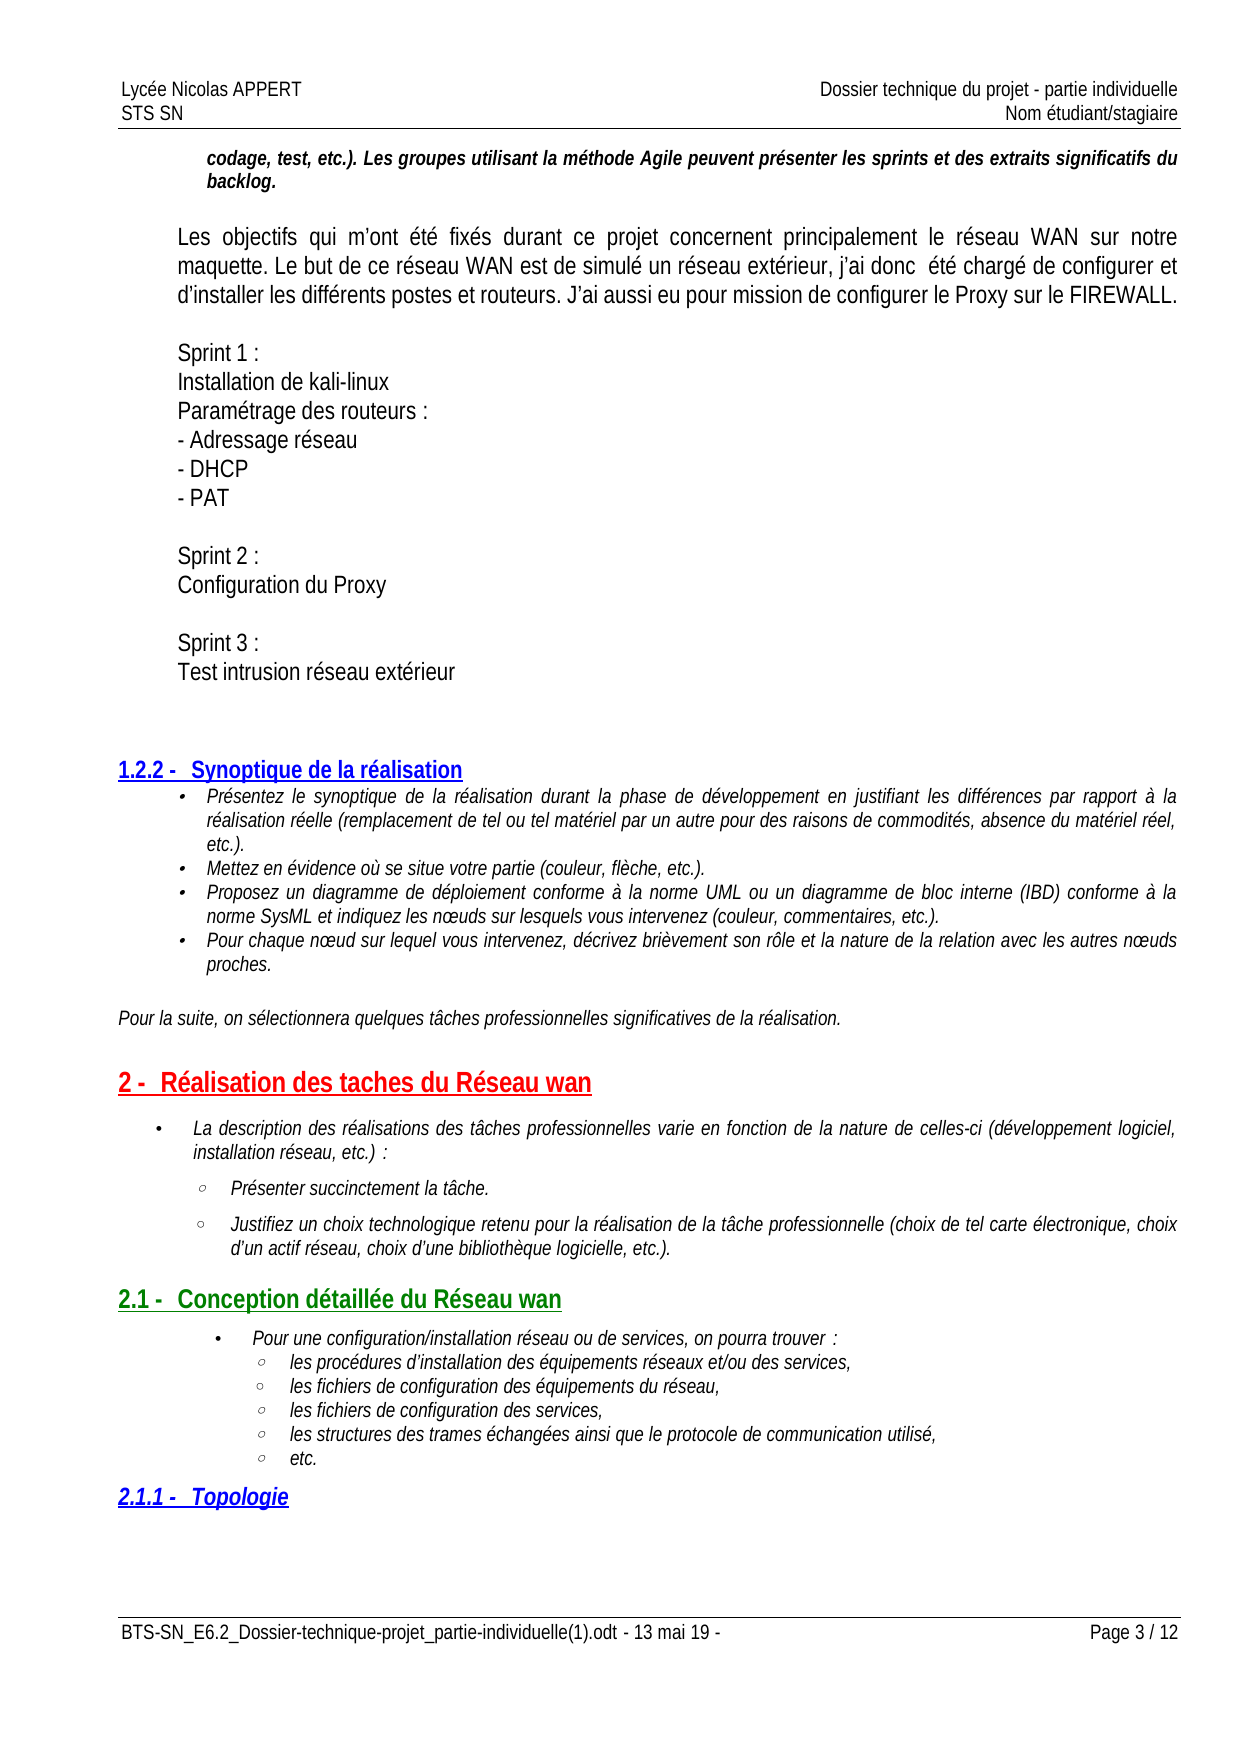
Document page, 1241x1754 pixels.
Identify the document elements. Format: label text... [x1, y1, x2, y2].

text - Adressage réseau [177, 425, 1181, 454]
list les structures des trames échangées ainsi que le protocole de communication utilisé, [252, 1422, 1181, 1446]
list codage, test, etc.). Les groupes utilisant la méthode Agile peuvent présenter les sprints et des extraits significatifs du backlog. [177, 145, 1181, 193]
list Mettez en évidence où se situe votre partie (couleur, flèche, etc.). [177, 856, 1181, 880]
text Installation de kali-linux [177, 367, 1181, 396]
text Paramétrage des routeurs : [177, 396, 1181, 425]
list les fichiers de configuration des équipements du réseau, [252, 1374, 1181, 1398]
text - DHCP [177, 454, 1181, 483]
text Configuration du Proxy [177, 570, 1181, 599]
text Pour la suite, on sélectionnera quelques tâches professionnelles significatives de la réalisation. [118, 1006, 1181, 1030]
text Sprint 2 : [177, 541, 1181, 570]
list Proposez un diagramme de déploiement conforme à la norme UML ou un diagramme de bloc interne (IBD) conforme à la norme SysML et indiquez les nœuds sur lesquels vous intervenez (couleur, commentaires, etc.). [177, 880, 1181, 928]
list etc. [252, 1446, 1181, 1470]
text Sprint 1 : [177, 338, 1181, 367]
text - PAT [177, 483, 1181, 512]
list Pour une configuration/installation réseau ou de services, on pourra trouver : [215, 1326, 1181, 1350]
text Sprint 3 : [177, 628, 1181, 657]
list Pour chaque nœud sur lequel vous intervenez, décrivez brièvement son rôle et la nature de la relation avec les autres nœuds proches. [177, 928, 1181, 976]
text Les objectifs qui m’ont été fixés durant ce projet concernent principalement le réseau WAN sur notre maquette. Le but de ce réseau WAN est de simulé un réseau extérieur, j’ai donc été chargé de configurer et d’installer les différents postes et routeurs. J’ai aussi eu pour mission de configurer le Proxy sur le FIREWALL. [177, 222, 1181, 309]
list les fichiers de configuration des services, [252, 1398, 1181, 1422]
list Justifiez un choix technologique retenu pour la réalisation de la tâche professionnelle (choix de tel carte électronique, choix d’un actif réseau, choix d’une bibliothèque logicielle, etc.). [193, 1212, 1181, 1259]
list Présentez le synoptique de la réalisation durant la phase de développement en justifiant les différences par rapport à la réalisation réelle (remplacement de tel ou tel matériel par un autre pour des raisons de commodités, absence du matériel réel, etc.). [177, 784, 1181, 856]
subtitle Topologie [118, 1481, 1181, 1510]
subtitle Conception détaillée du Réseau wan [118, 1283, 1181, 1314]
list La description des réalisations des tâches professionnelles varie en fonction de la nature de celles-ci (développement logiciel, installation réseau, etc.) : [156, 1116, 1181, 1164]
list les procédures d’installation des équipements réseaux et/ou des services, [252, 1350, 1181, 1374]
list Présenter succinctement la tâche. [193, 1176, 1181, 1200]
subtitle Synoptique de la réalisation [118, 755, 1181, 784]
text Test intrusion réseau extérieur [177, 657, 1181, 686]
subtitle Réalisation des taches du Réseau wan [118, 1065, 1181, 1098]
